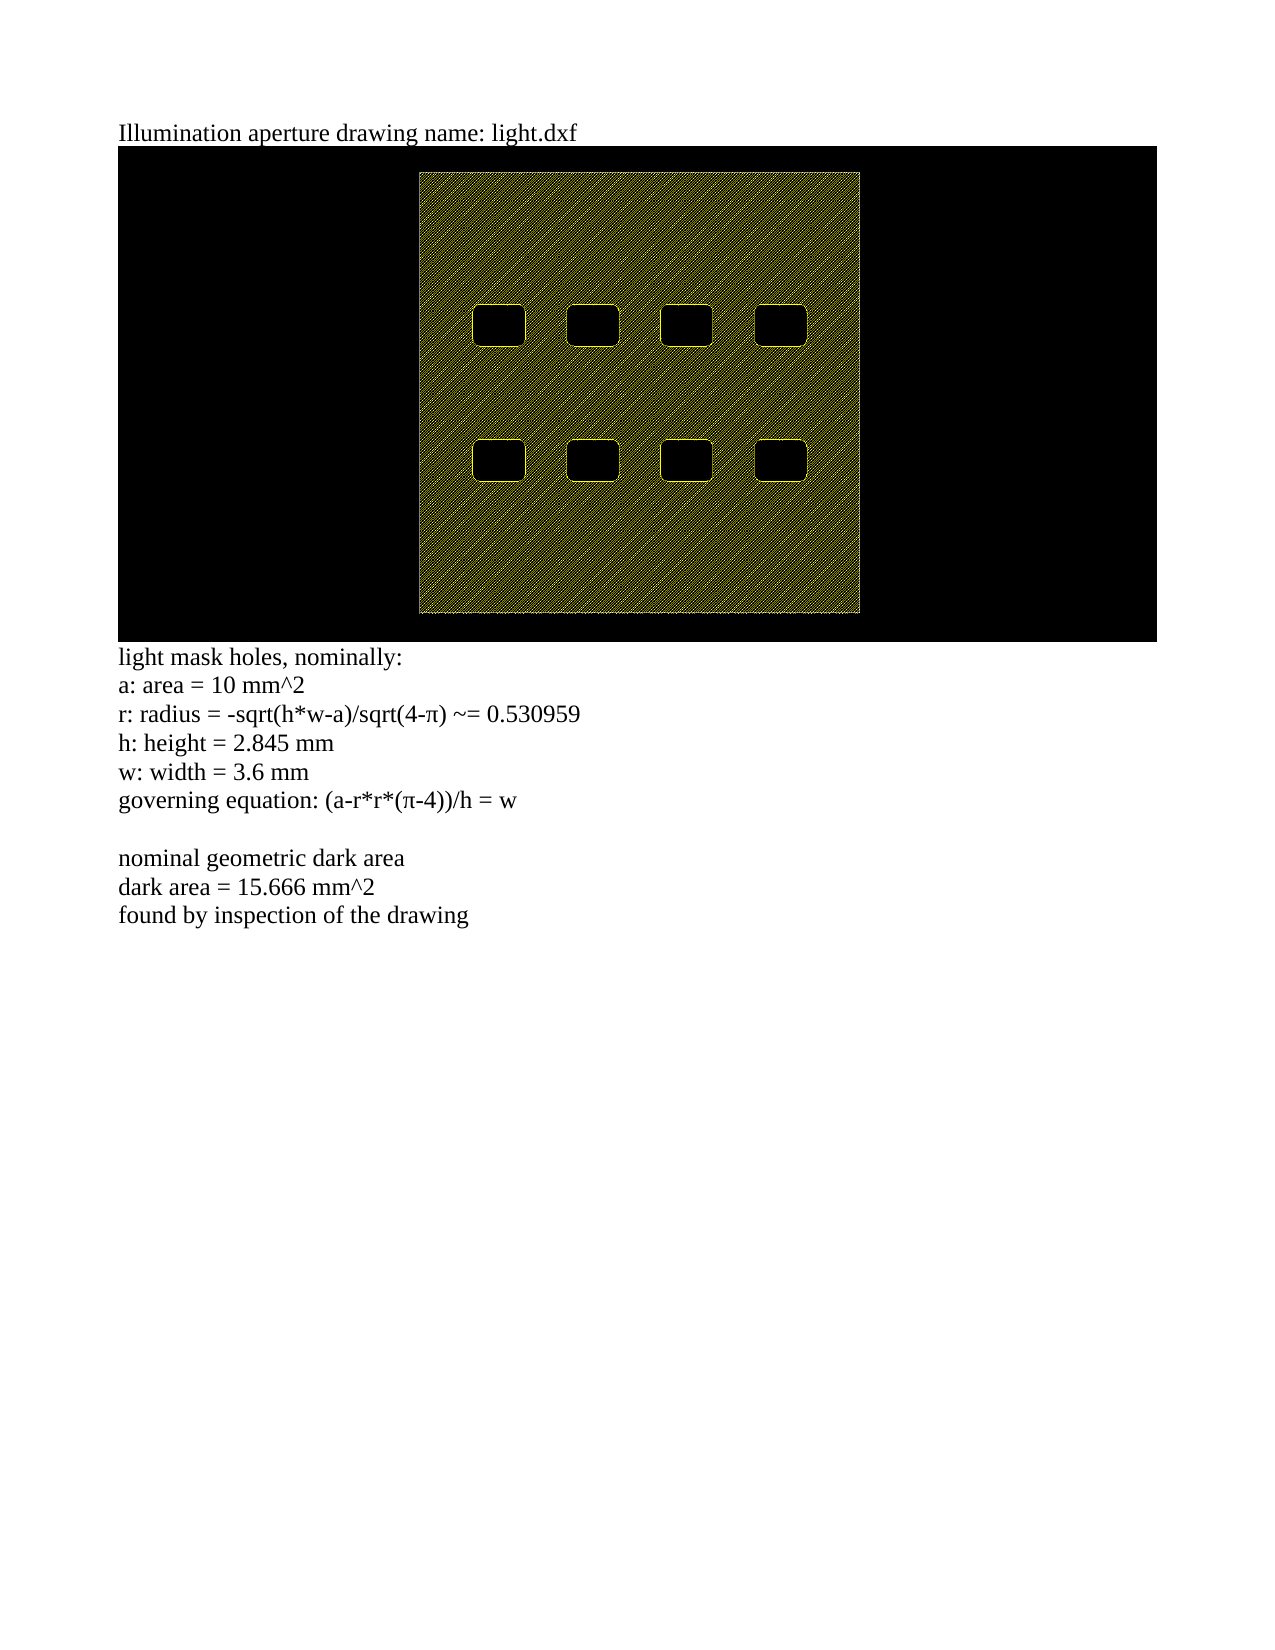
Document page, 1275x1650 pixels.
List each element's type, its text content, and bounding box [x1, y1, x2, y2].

text h: height = 2.845 mm [118, 728, 1157, 757]
text nominal geometric dark area [118, 843, 1157, 872]
text Illumination aperture drawing name: light.dxf [118, 118, 1157, 146]
picture [118, 146, 1157, 642]
text a: area = 10 mm^2 [118, 671, 1157, 699]
text dark area = 15.666 mm^2 [118, 872, 1157, 901]
text found by inspection of the drawing [118, 901, 1157, 929]
text r: radius = -sqrt(h*w-a)/sqrt(4-π) ~= 0.530959 [118, 699, 1157, 728]
text governing equation: (a-r*r*(π-4))/h = w [118, 786, 1157, 814]
text w: width = 3.6 mm [118, 757, 1157, 786]
text light mask holes, nominally: [118, 642, 1157, 671]
